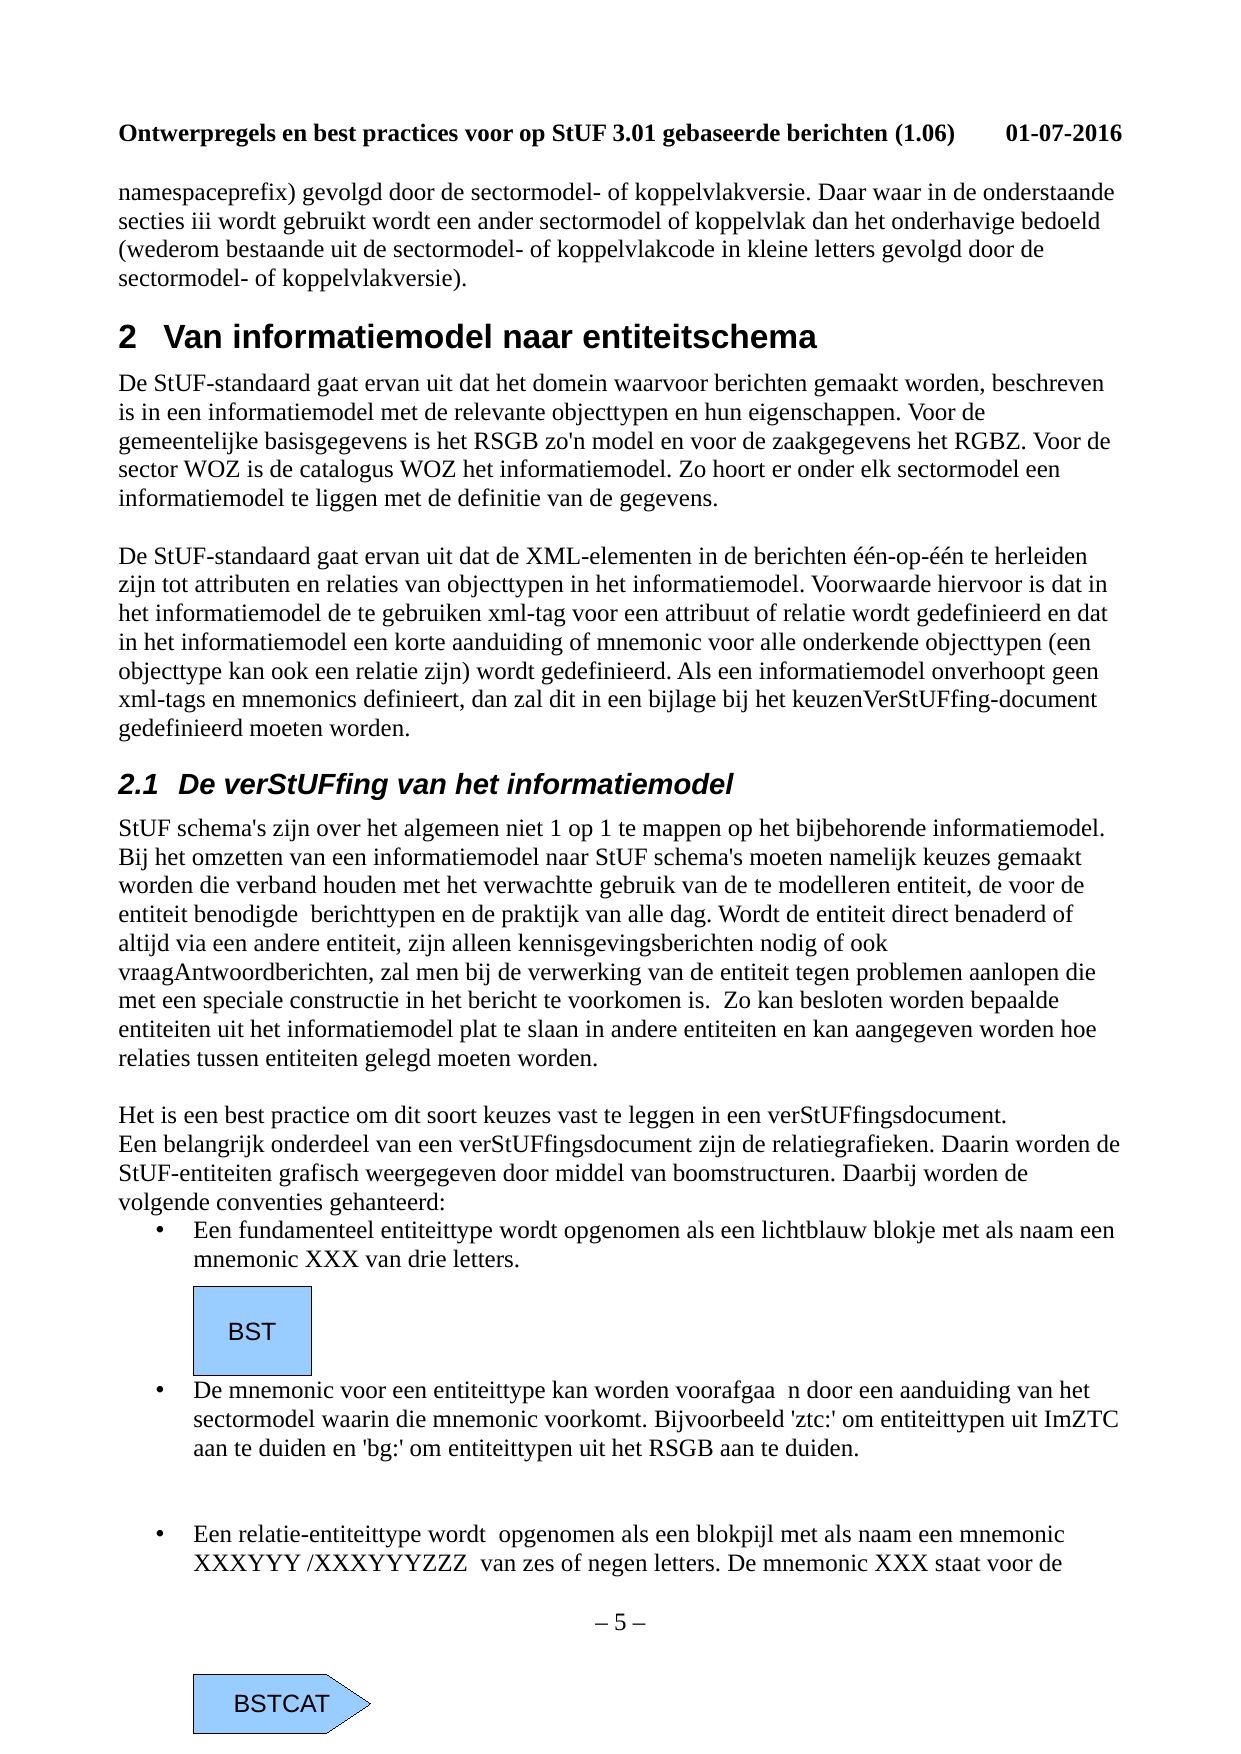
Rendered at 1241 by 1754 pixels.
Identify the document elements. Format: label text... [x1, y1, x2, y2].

subtitle Van informatiemodel naar entiteitschema [118, 317, 1122, 356]
text Het is een best practice om dit soort keuzes vast te leggen in een verStUFfingsdocument. Een belangrijk onderdeel van een verStUFfingsdocument zijn de relatiegrafieken. Daarin worden de StUF-entiteiten grafisch weergegeven door middel van boomstructuren. Daarbij worden de volgende conventies gehanteerd: [118, 1101, 1122, 1216]
text De StUF-standaard gaat ervan uit dat het domein waarvoor berichten gemaakt worden, beschreven is in een informatiemodel met de relevante objecttypen en hun eigenschappen. Voor de gemeentelijke basisgegevens is het RSGB zo'n model en voor de zaakgegevens het RGBZ. Voor de sector WOZ is de catalogus WOZ het informatiemodel. Zo hoort er onder elk sectormodel een informatiemodel te liggen met de definitie van de gegevens. [118, 368, 1122, 512]
list De mnemonic voor een entiteittype kan worden voorafgaa n door een aanduiding van het sectormodel waarin die mnemonic voorkomt. Bijvoorbeeld 'ztc:' om entiteittypen uit ImZTC aan te duiden en 'bg:' om entiteittypen uit het RSGB aan te duiden. [156, 1273, 1122, 1462]
subtitle De verStUFfing van het informatiemodel [118, 767, 1122, 801]
text De StUF-standaard gaat ervan uit dat de XML-elementen in de berichten één-op-één te herleiden zijn tot attributen en relaties van objecttypen in het informatiemodel. Voorwaarde hiervoor is dat in het informatiemodel de te gebruiken xml-tag voor een attribuut of relatie wordt gedefinieerd en dat in het informatiemodel een korte aanduiding of mnemonic voor alle onderkende objecttypen (een objecttype kan ook een relatie zijn) wordt gedefinieerd. Als een informatiemodel onverhoopt geen xml-tags en mnemonics definieert, dan zal dit in een bijlage bij het keuzenVerStUFfing-document gedefinieerd moeten worden. [118, 541, 1122, 742]
list Een relatie-entiteittype wordt opgenomen als een blokpijl met als naam een mnemonic XXXYYY /XXXYYYZZZ van zes of negen letters. De mnemonic XXX staat voor de [156, 1519, 1122, 1577]
list Een fundamenteel entiteittype wordt opgenomen als een lichtblauw blokje met als naam een mnemonic XXX van drie letters. [156, 1216, 1122, 1273]
text namespaceprefix) gevolgd door de sectormodel- of koppelvlakversie. Daar waar in de onderstaande secties iii wordt gebruikt wordt een ander sectormodel of koppelvlak dan het onderhavige bedoeld (wederom bestaande uit de sectormodel- of koppelvlakcode in kleine letters gevolgd door de sectormodel- of koppelvlakversie). [118, 177, 1122, 292]
text StUF schema's zijn over het algemeen niet 1 op 1 te mappen op het bijbehorende informatiemodel. Bij het omzetten van een informatiemodel naar StUF schema's moeten namelijk keuzes gemaakt worden die verband houden met het verwachtte gebruik van de te modelleren entiteit, de voor de entiteit benodigde berichttypen en de praktijk van alle dag. Wordt de entiteit direct benaderd of altijd via een andere entiteit, zijn alleen kennisgevingsberichten nodig of ook vraagAntwoordberichten, zal men bij de verwerking van de entiteit tegen problemen aanlopen die met een speciale constructie in het bericht te voorkomen is. Zo kan besloten worden bepaalde entiteiten uit het informatiemodel plat te slaan in andere entiteiten en kan aangegeven worden hoe relaties tussen entiteiten gelegd moeten worden. [118, 813, 1122, 1072]
